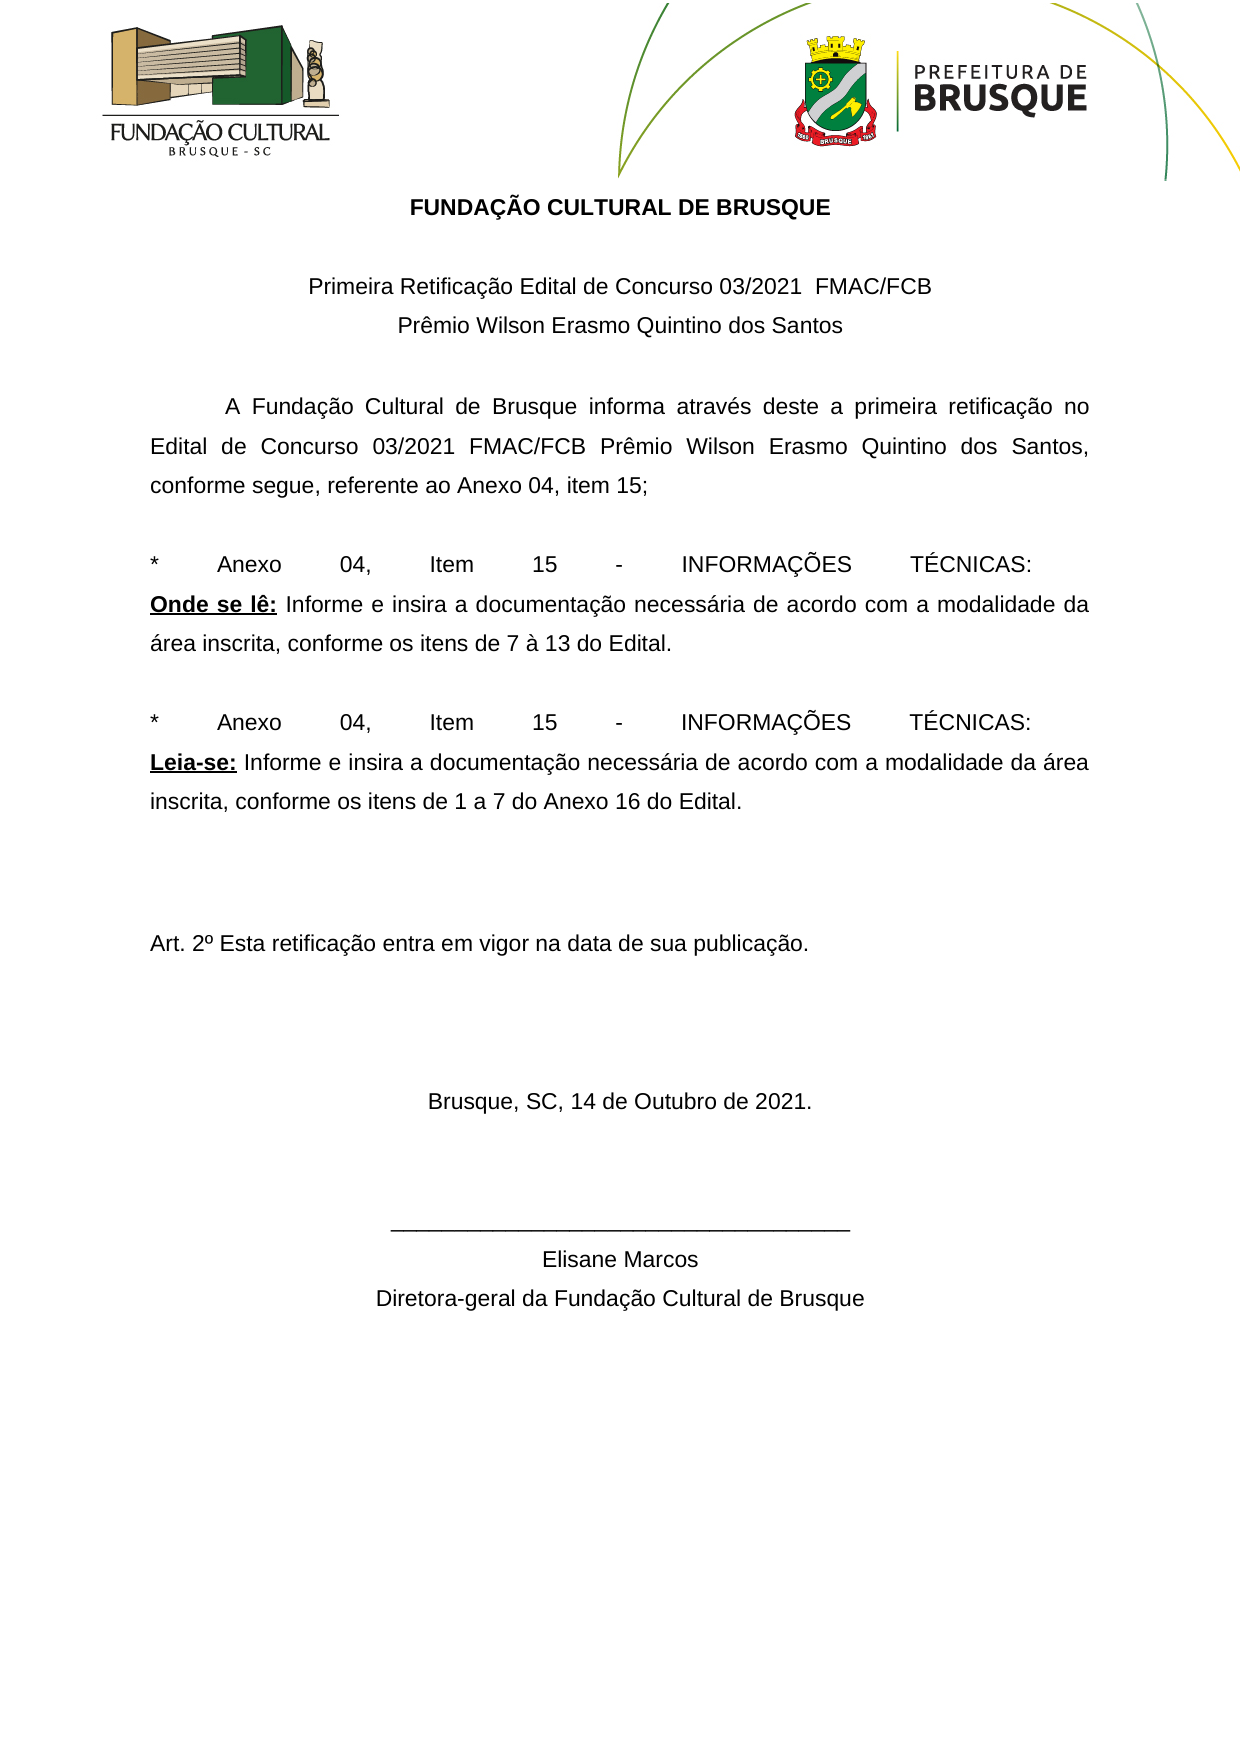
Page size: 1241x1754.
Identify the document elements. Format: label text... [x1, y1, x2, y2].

text * Anexo 04, Item 15 - INFORMAÇÕES TÉCNICAS: Onde se lê: Informe e insira a documentação necessária de acordo com a modalidade da área inscrita, conforme os itens de 7 à 13 do Edital. [150, 551, 1090, 656]
text Elisane Marcos [150, 1246, 1090, 1272]
text Prêmio Wilson Erasmo Quintino dos Santos [150, 312, 1090, 339]
text Art. 2º Esta retificação entra em vigor na data de sua publicação. [150, 930, 1090, 956]
text * Anexo 04, Item 15 - INFORMAÇÕES TÉCNICAS: Leia-se: Informe e insira a documentação necessária de acordo com a modalidade da área inscrita, conforme os itens de 1 a 7 do Anexo 16 do Edital. [150, 709, 1090, 814]
text Primeira Retificação Edital de Concurso 03/2021 FMAC/FCB [150, 273, 1090, 299]
text Diretora-geral da Fundação Cultural de Brusque [150, 1285, 1090, 1311]
text Brusque, SC, 14 de Outubro de 2021. [150, 1088, 1090, 1114]
text A Fundação Cultural de Brusque informa através deste a primeira retificação no Edital de Concurso 03/2021 FMAC/FCB Prêmio Wilson Erasmo Quintino dos Santos, conforme segue, referente ao Anexo 04, item 15; [150, 393, 1090, 498]
text ____________________________________ [150, 1206, 1090, 1232]
picture [0, 3, 1240, 181]
text FUNDAÇÃO CULTURAL DE BRUSQUE [150, 181, 1090, 220]
